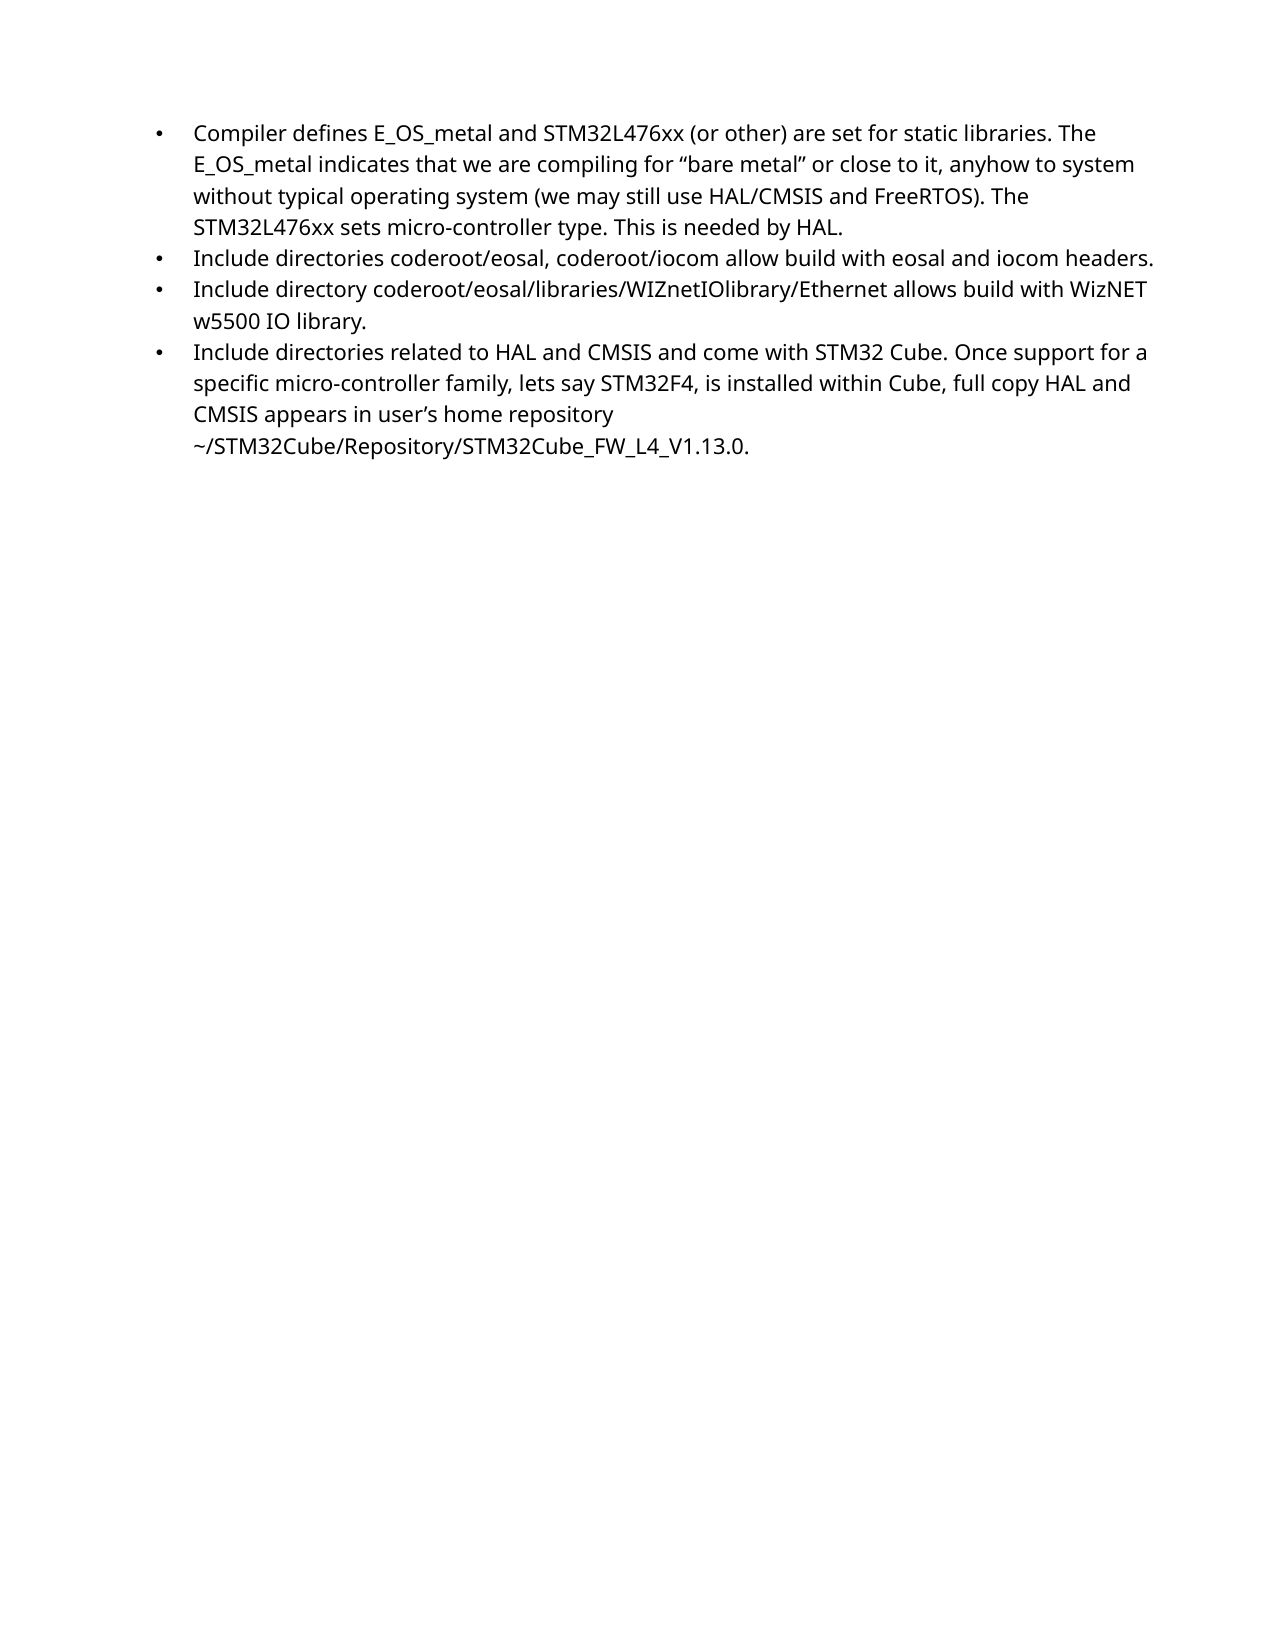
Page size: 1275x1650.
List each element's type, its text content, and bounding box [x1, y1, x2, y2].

list Include directories coderoot/eosal, coderoot/iocom allow build with eosal and iocom headers. [156, 243, 1157, 273]
list Include directory coderoot/eosal/libraries/WIZnetIOlibrary/Ethernet allows build with WizNET w5500 IO library. [156, 274, 1157, 335]
list Compiler defines E_OS_metal and STM32L476xx (or other) are set for static libraries. The E_OS_metal indicates that we are compiling for “bare metal” or close to it, anyhow to system without typical operating system (we may still use HAL/CMSIS and FreeRTOS). The STM32L476xx sets micro-controller type. This is needed by HAL. [156, 118, 1157, 242]
list Include directories related to HAL and CMSIS and come with STM32 Cube. Once support for a specific micro-controller family, lets say STM32F4, is installed within Cube, full copy HAL and CMSIS appears in user’s home repository ~/STM32Cube/Repository/STM32Cube_FW_L4_V1.13.0. [156, 337, 1157, 460]
